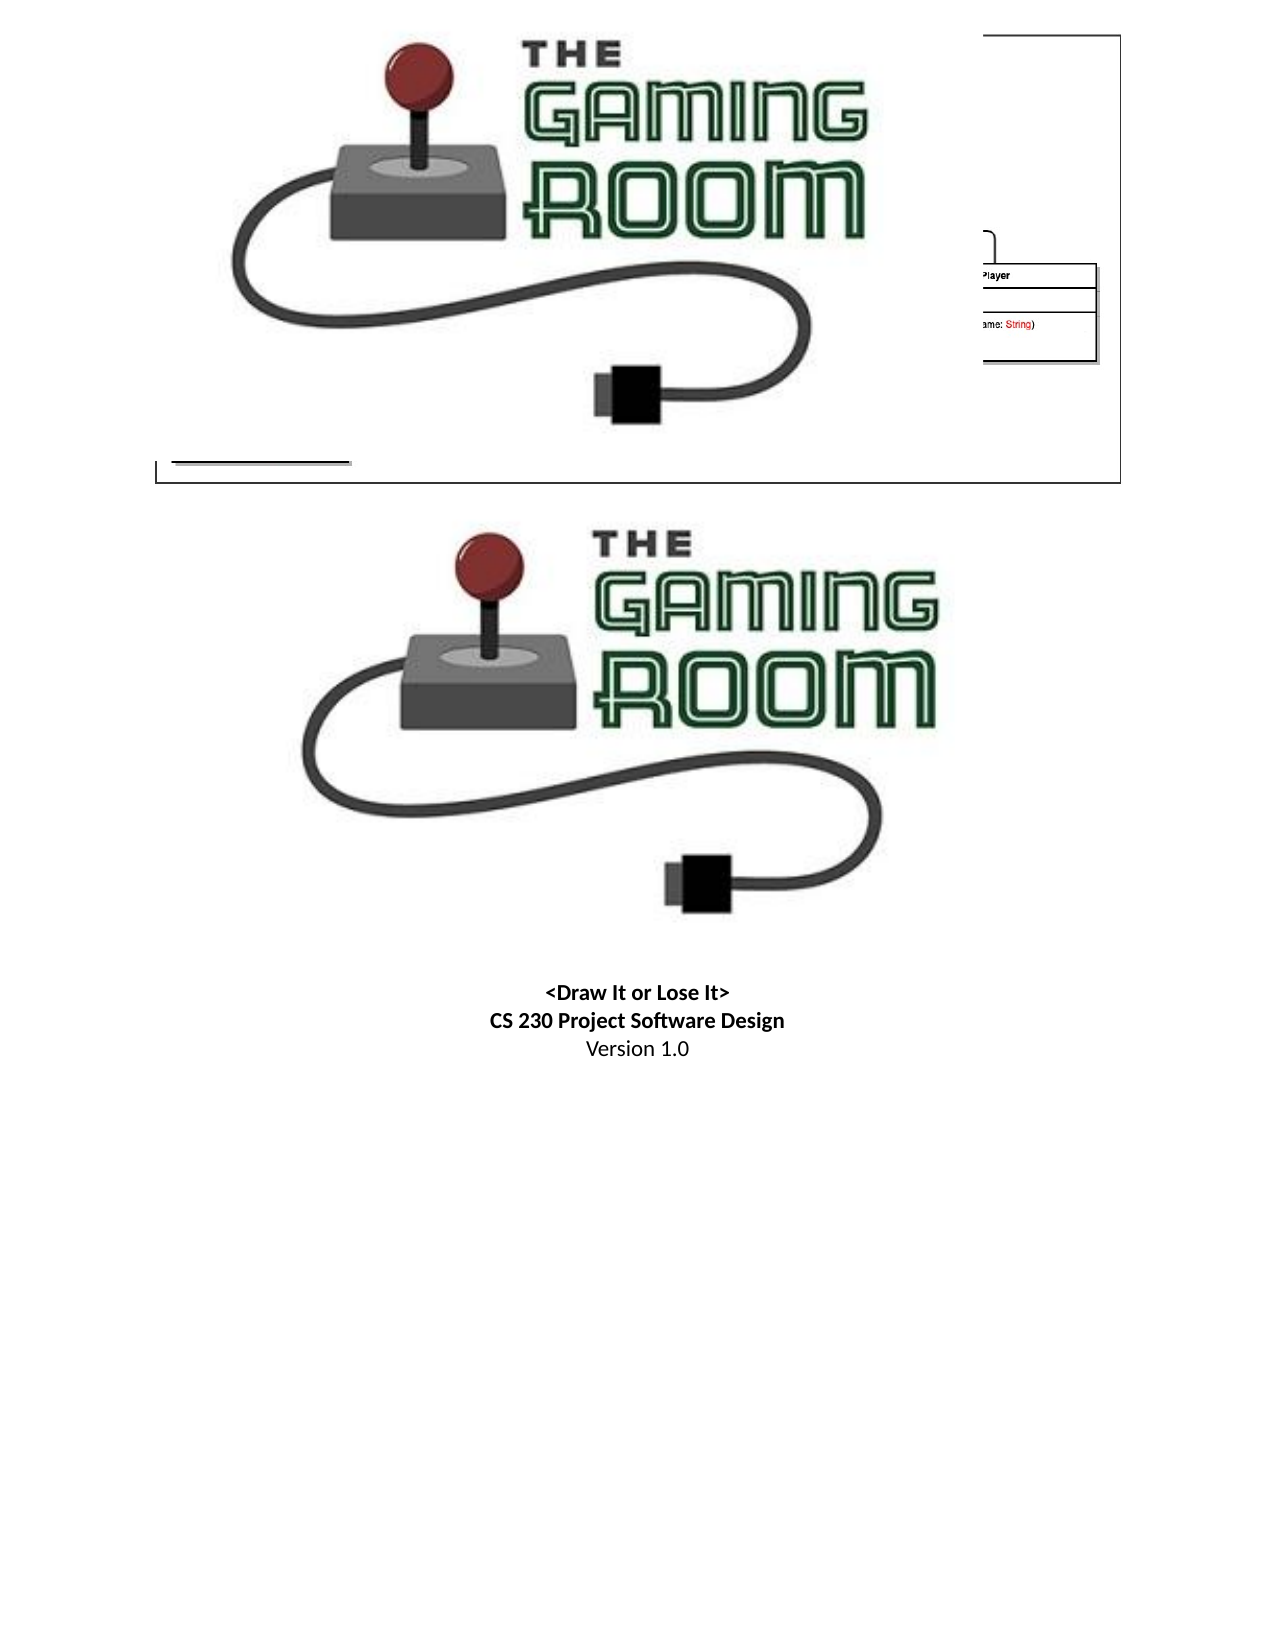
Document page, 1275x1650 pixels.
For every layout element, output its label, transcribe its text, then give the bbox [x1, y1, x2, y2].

text Version 1.0 [150, 1034, 1125, 1062]
title CS 230 Project Software Design [150, 1006, 1125, 1034]
title <Draw It or Lose It> [150, 978, 1125, 1006]
